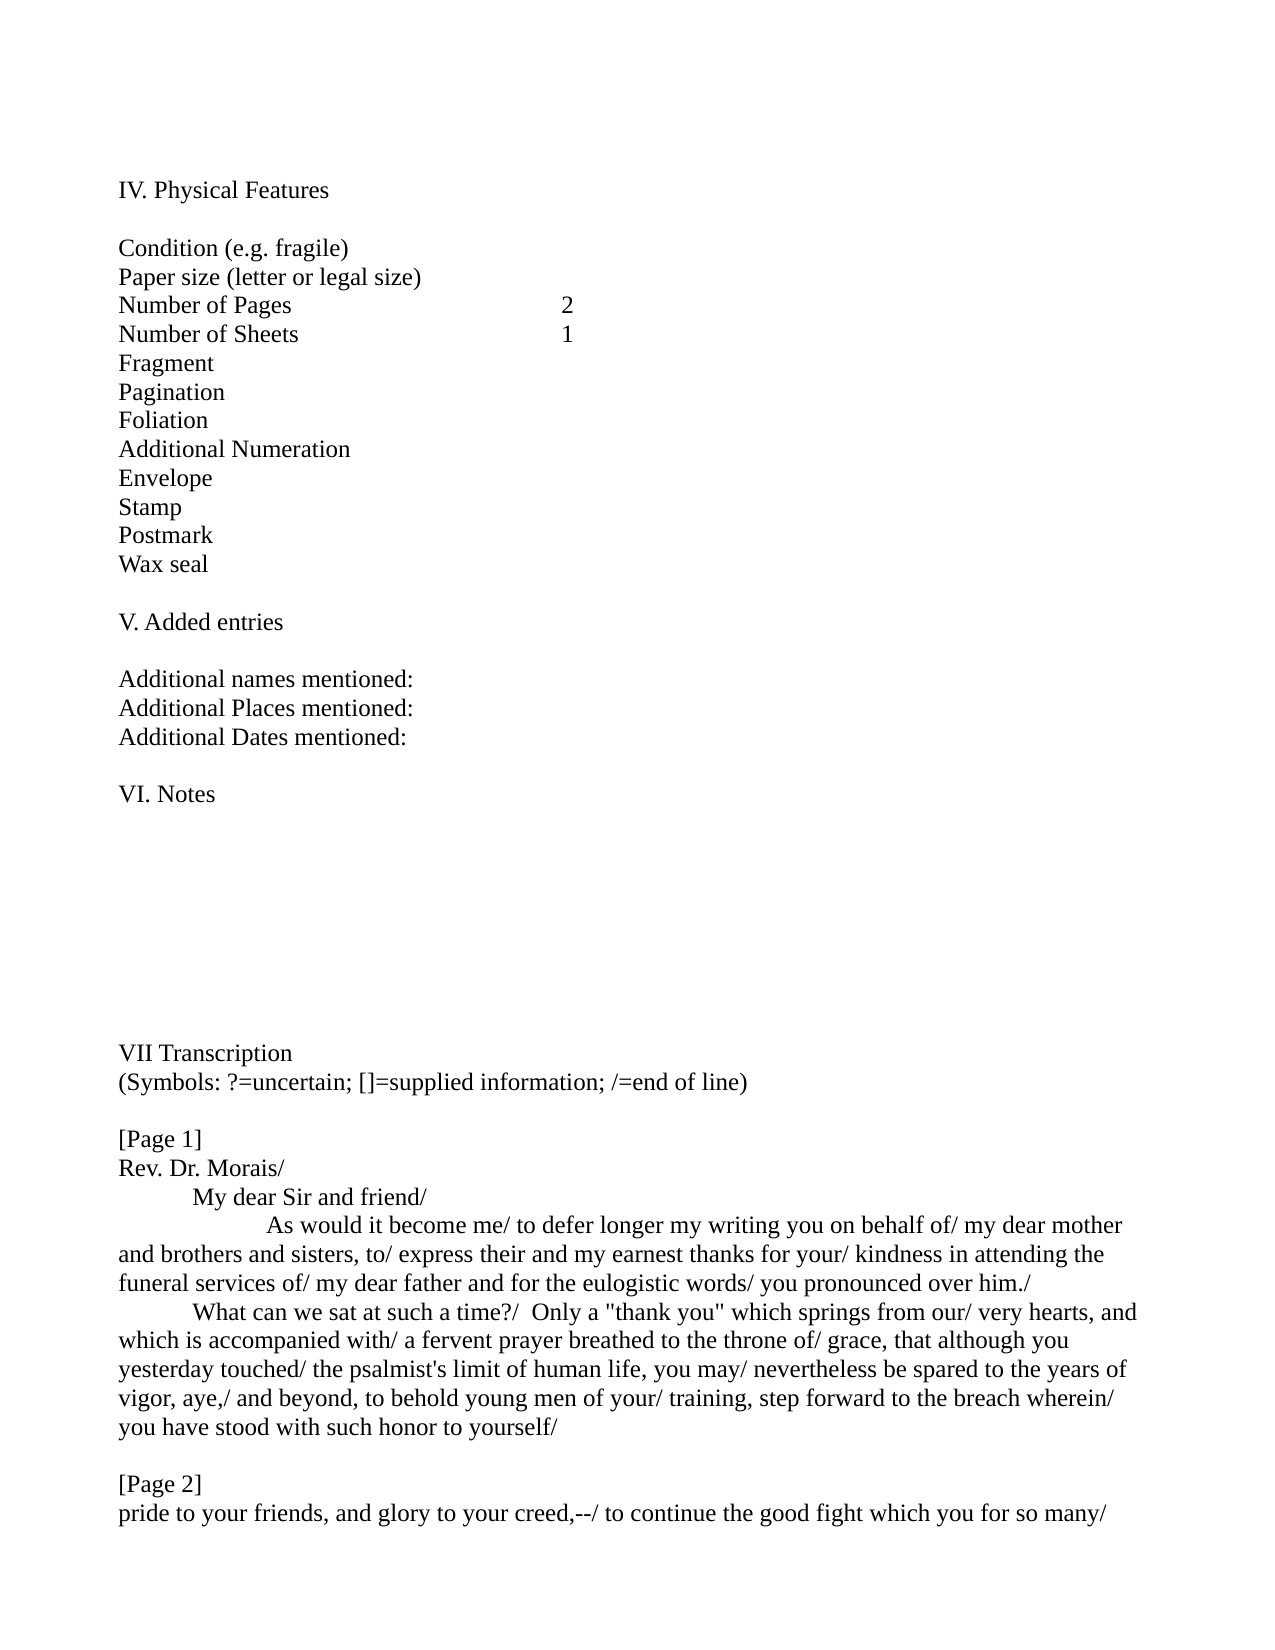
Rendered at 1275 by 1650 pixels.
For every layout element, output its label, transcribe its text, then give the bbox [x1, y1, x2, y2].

text [Page 1] [118, 1124, 1157, 1153]
text V. Added entries [118, 607, 1157, 636]
text Stamp [118, 492, 1157, 521]
text My dear Sir and friend/ [118, 1182, 1157, 1211]
text [Page 2] [118, 1469, 1157, 1498]
text Condition (e.g. fragile) [118, 233, 1157, 262]
text Additional Places mentioned: [118, 693, 1157, 722]
text Paper size (letter or legal size) [118, 262, 1157, 291]
text (Symbols: ?=uncertain; []=supplied information; /=end of line) [118, 1067, 1157, 1096]
text VI. Notes [118, 779, 1157, 808]
text VII Transcription [118, 1038, 1157, 1067]
text Wax seal [118, 549, 1157, 578]
text Additional Numeration [118, 434, 1157, 463]
text As would it become me/ to defer longer my writing you on behalf of/ my dear mother and brothers and sisters, to/ express their and my earnest thanks for your/ kindness in attending the funeral services of/ my dear father and for the eulogistic words/ you pronounced over him./ [118, 1211, 1157, 1297]
text Envelope [118, 463, 1157, 492]
text What can we sat at such a time?/ Only a "thank you" which springs from our/ very hearts, and which is accompanied with/ a fervent prayer breathed to the throne of/ grace, that although you yesterday touched/ the psalmist's limit of human life, you may/ nevertheless be spared to the years of vigor, aye,/ and beyond, to behold young men of your/ training, step forward to the breach wherein/ you have stood with such honor to yourself/ [118, 1297, 1157, 1441]
text pride to your friends, and glory to your creed,--/ to continue the good fight which you for so many/ [118, 1498, 1157, 1527]
text Number of Pages 2 [118, 291, 1157, 319]
text Foliation [118, 406, 1157, 434]
text Additional names mentioned: [118, 664, 1157, 693]
text Fragment [118, 348, 1157, 377]
text Rev. Dr. Morais/ [118, 1153, 1157, 1182]
text Pagination [118, 377, 1157, 406]
text Postma rk [118, 521, 1157, 549]
text Additional Dates mentioned: [118, 722, 1157, 751]
text IV. Physical Features [118, 176, 1157, 204]
text Number of Sheets 1 [118, 319, 1157, 348]
